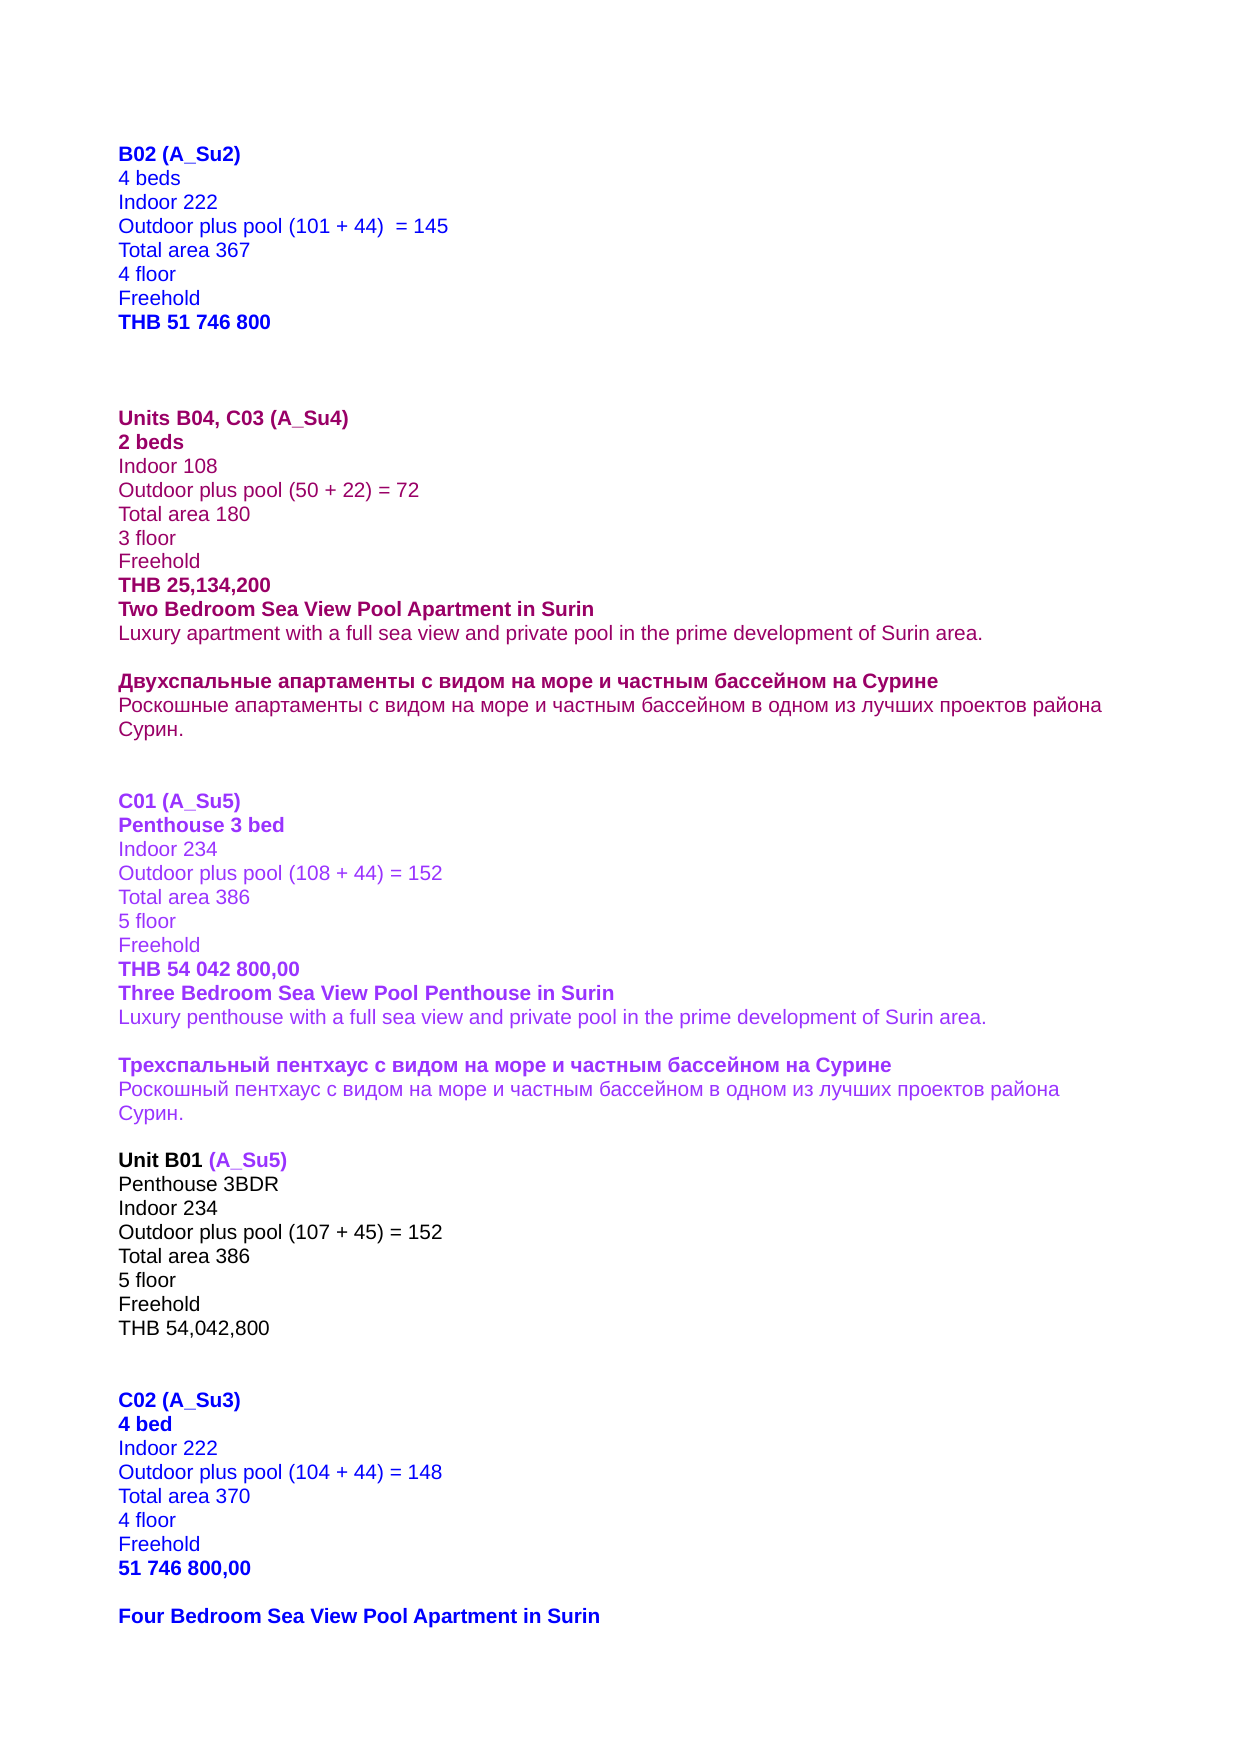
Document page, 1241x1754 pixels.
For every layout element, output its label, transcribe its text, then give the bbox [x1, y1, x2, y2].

text Indoor 234 [118, 837, 1122, 861]
text Outdoor plus pool (107 + 45) = 152 [118, 1220, 1122, 1244]
text 5 floor [118, 909, 1122, 933]
text Freehold [118, 286, 1122, 310]
text 4 beds [118, 166, 1122, 190]
text Total area 370 [118, 1484, 1122, 1508]
text Two Bedroom Sea View Pool Apartment in Surin [118, 597, 1122, 621]
text Luxury apartment with a full sea view and private pool in the prime development of Surin area. [118, 621, 1122, 645]
text Units B04, C03 (A_Su4) [118, 406, 1122, 429]
text THB 54,042,800 [118, 1316, 1122, 1340]
text Freehold [118, 549, 1122, 573]
text Total area 386 [118, 885, 1122, 909]
text 4 bed [118, 1412, 1122, 1436]
text C02 (A_Su3) [118, 1388, 1122, 1412]
text Двухспальные апартаменты с видом на море и частным бассейном на Сурине [118, 669, 1122, 693]
text Indoor 222 [118, 1436, 1122, 1460]
text Four Bedroom Sea View Pool Apartment in Surin [118, 1603, 1122, 1627]
text 4 floor [118, 262, 1122, 286]
text THB 25,134,200 [118, 573, 1122, 597]
text Outdoor plus pool (108 + 44) = 152 [118, 861, 1122, 885]
text Penthouse 3BDR [118, 1172, 1122, 1196]
text Penthouse 3 bed [118, 813, 1122, 837]
text C01 (A_Su5) [118, 789, 1122, 813]
text Freehold [118, 1532, 1122, 1556]
text 4 floor [118, 1508, 1122, 1532]
text Freehold [118, 933, 1122, 957]
text Роскошные апартаменты с видом на море и частным бассейном в одном из лучших проектов района Сурин. [118, 693, 1122, 741]
text Трехспальный пентхаус с видом на море и частным бассейном на Сурине [118, 1052, 1122, 1076]
text Indoor 108 [118, 453, 1122, 477]
text 2 beds [118, 429, 1122, 453]
text Total area 386 [118, 1244, 1122, 1268]
text 5 floor [118, 1268, 1122, 1292]
text Freehold [118, 1292, 1122, 1316]
text Three Bedroom Sea View Pool Penthouse in Surin [118, 981, 1122, 1004]
text Outdoor plus pool (101 + 44) = 145 [118, 214, 1122, 238]
text Outdoor plus pool (104 + 44) = 148 [118, 1460, 1122, 1484]
text 3 floor [118, 525, 1122, 549]
text Indoor 222 [118, 190, 1122, 214]
text 51 746 800,00 [118, 1556, 1122, 1579]
text Роскошный пентхаус с видом на море и частным бассейном в одном из лучших проектов района Сурин. [118, 1076, 1122, 1124]
text Unit B01 (A_Su5) [118, 1148, 1122, 1172]
text THB 54 042 800,00 [118, 957, 1122, 981]
text Total area 367 [118, 238, 1122, 262]
text THB 51 746 800 [118, 310, 1122, 334]
text Outdoor plus pool (50 + 22) = 72 [118, 477, 1122, 501]
text B02 (A_Su2) [118, 142, 1122, 166]
text Luxury penthouse with a full sea view and private pool in the prime development of Surin area. [118, 1004, 1122, 1028]
text Total area 180 [118, 501, 1122, 525]
text Indoor 234 [118, 1196, 1122, 1220]
